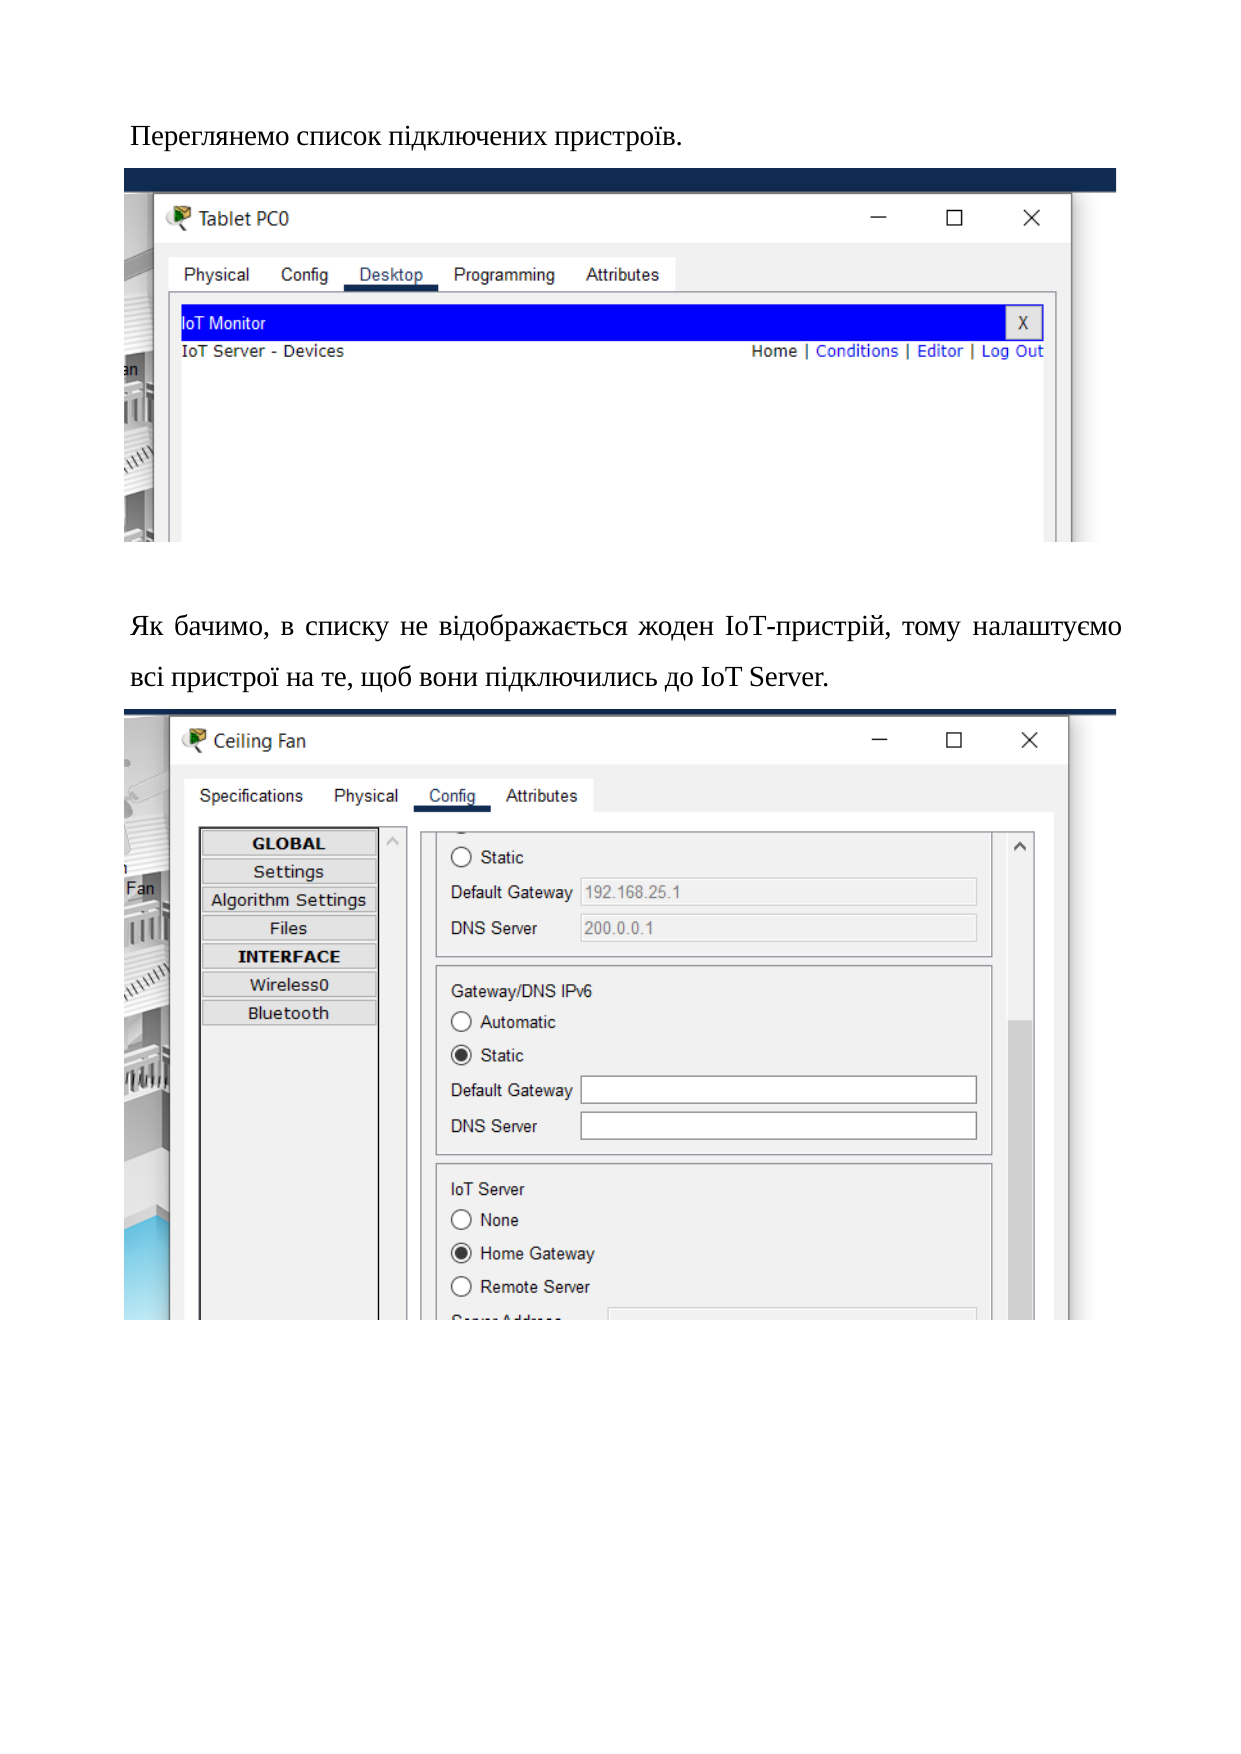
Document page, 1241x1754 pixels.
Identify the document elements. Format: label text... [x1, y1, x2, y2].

picture [124, 709, 1117, 1320]
list Переглянемо список підключених пристроїв. [130, 118, 1122, 152]
picture [124, 168, 1117, 542]
list Як бачимо, в списку не відображається жоден ІоТ-пристрій, тому налаштуємо всі пристрої на те, щоб вони підключились до IoT Server. [130, 608, 1122, 692]
